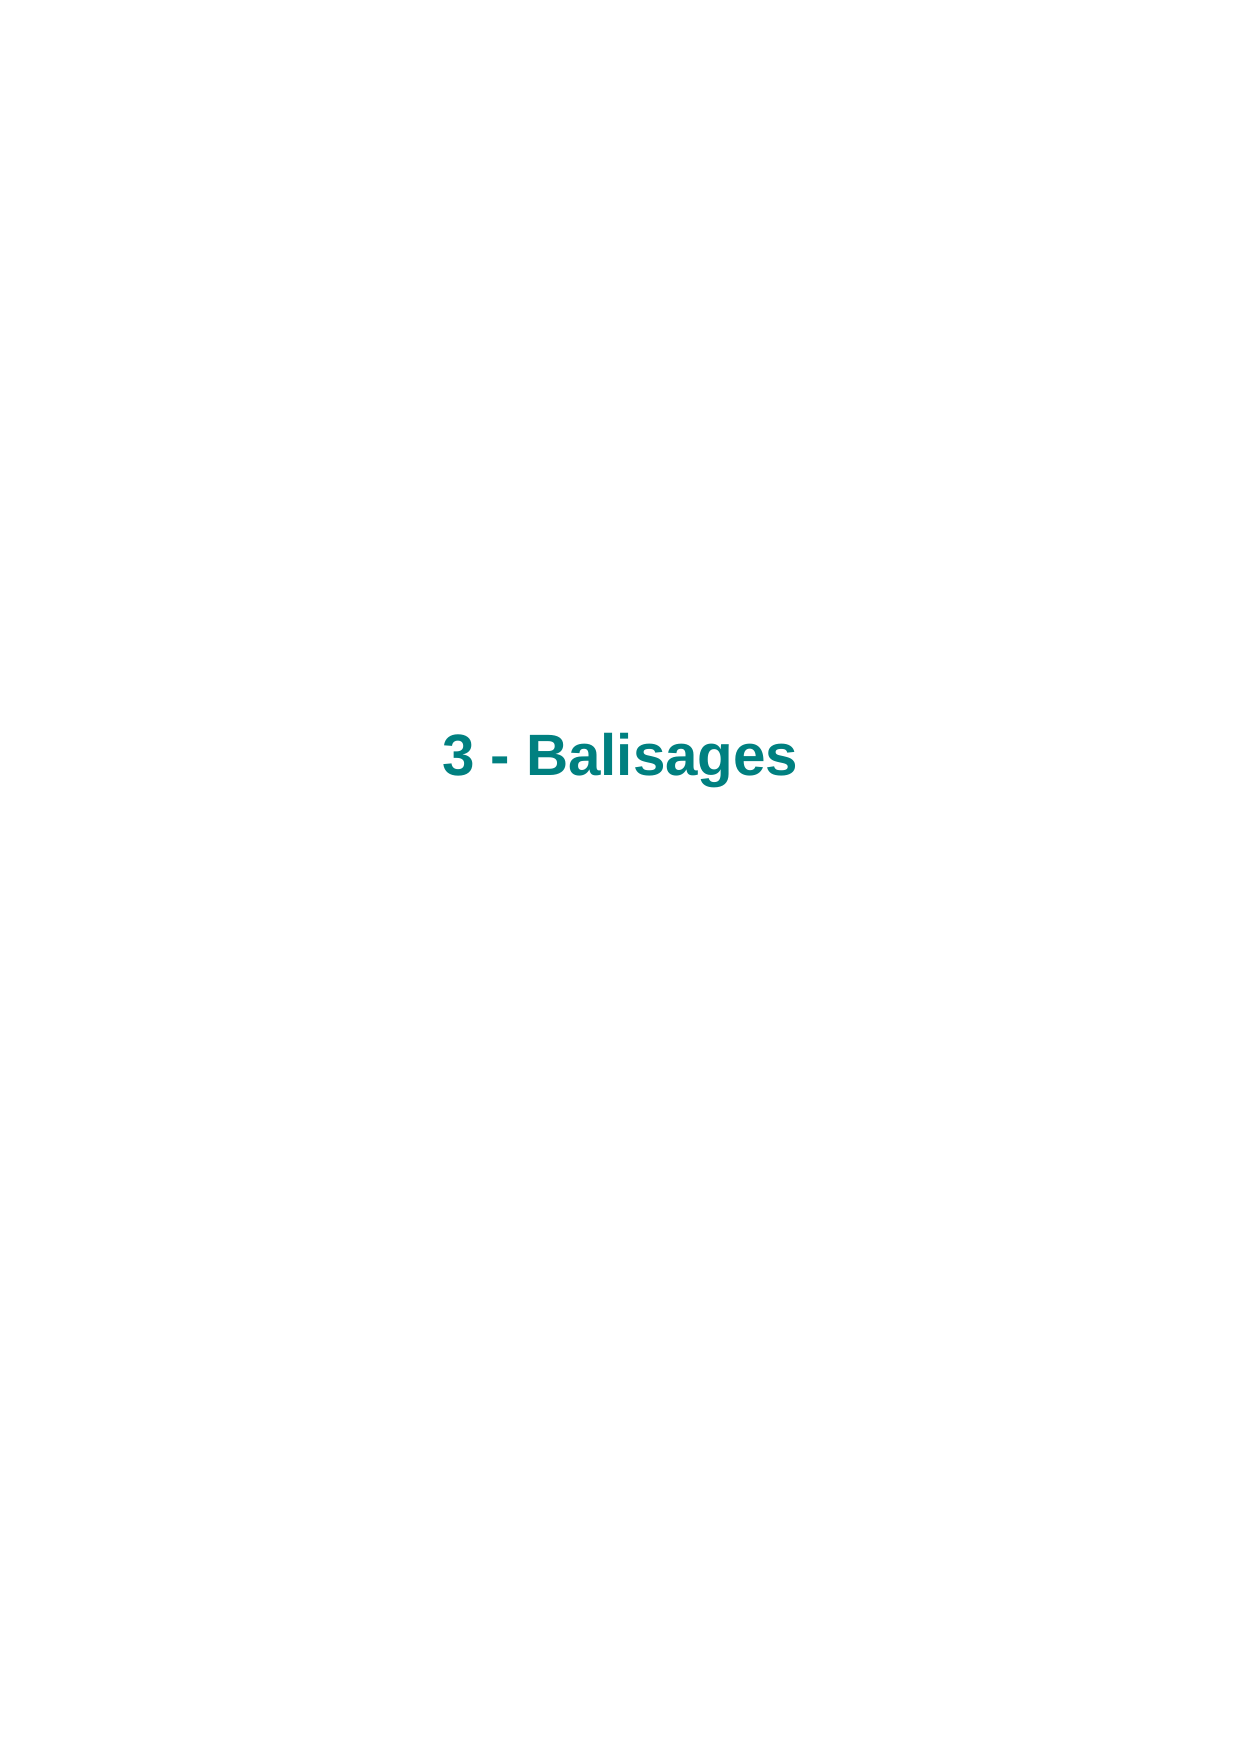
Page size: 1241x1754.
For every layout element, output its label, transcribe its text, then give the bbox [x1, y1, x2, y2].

title 3 - Balisages [118, 722, 1122, 788]
text s [118, 118, 1122, 132]
